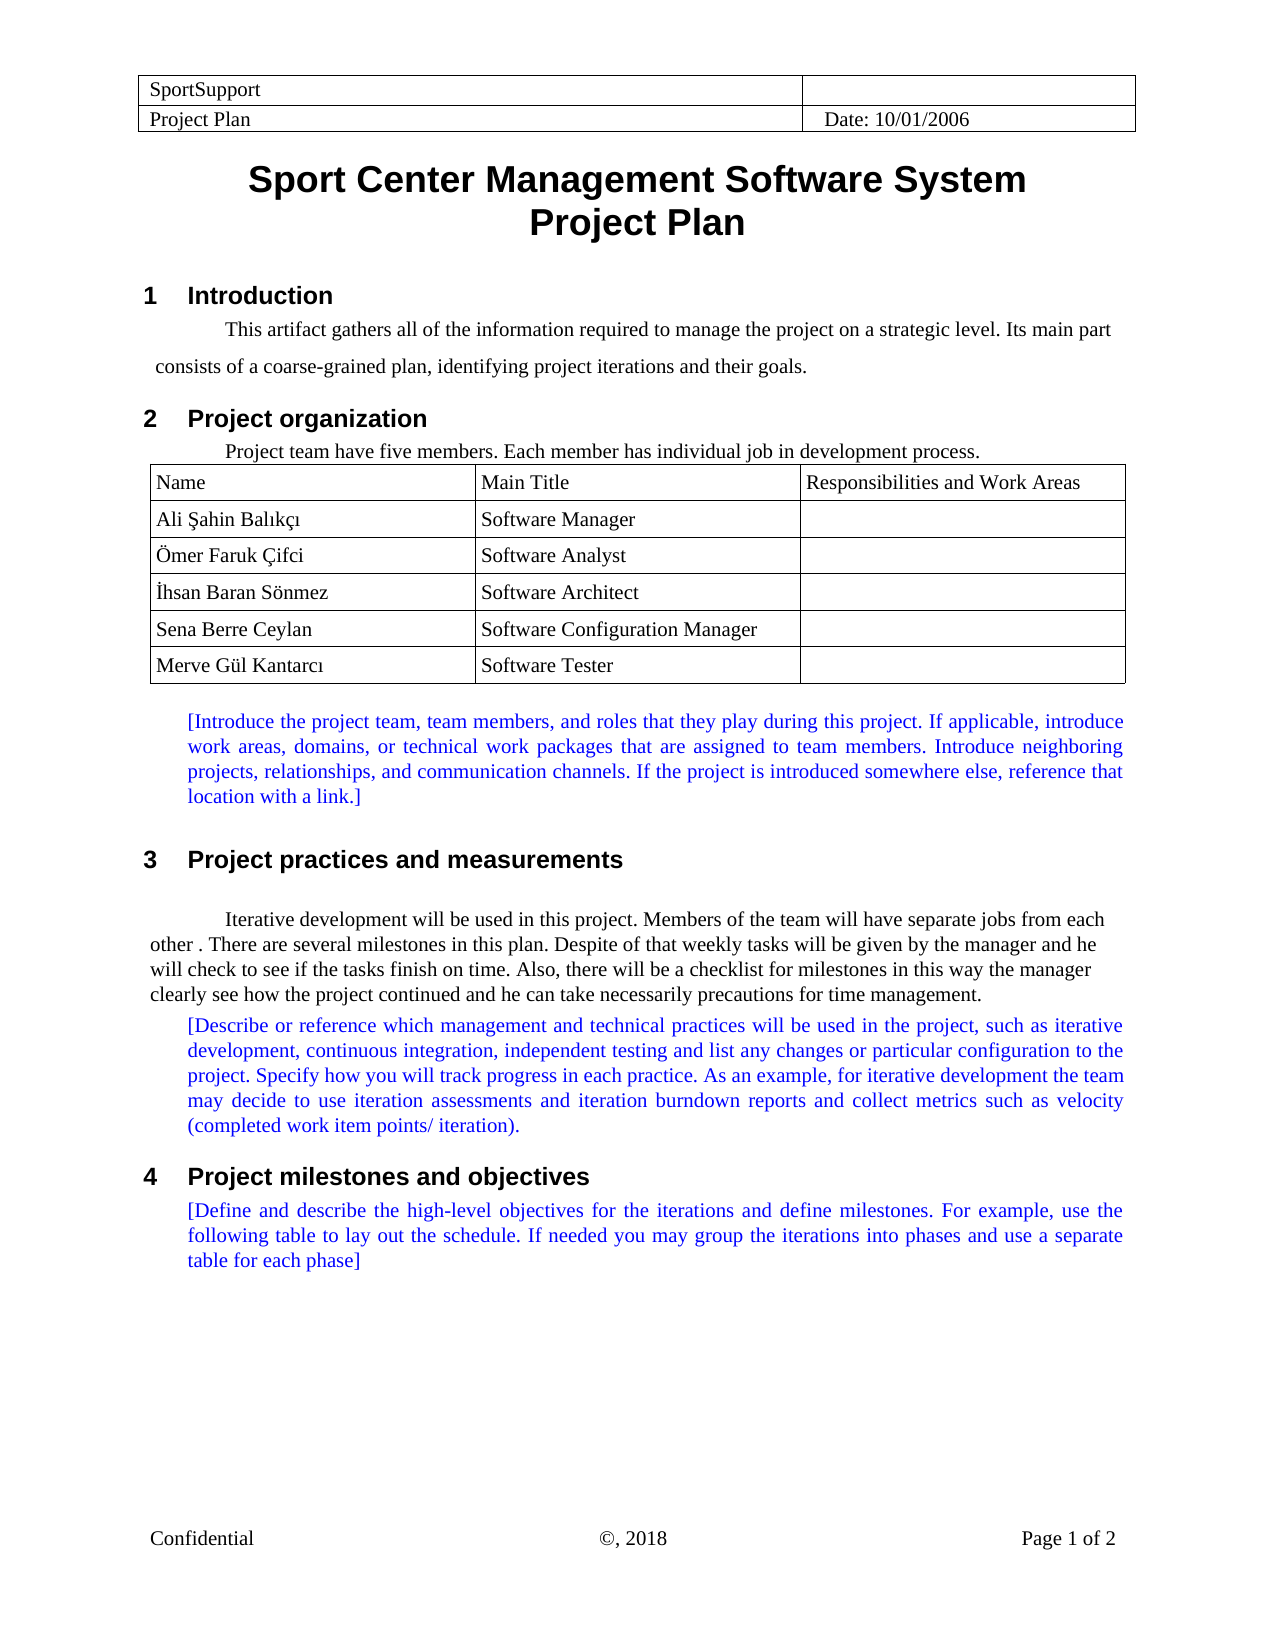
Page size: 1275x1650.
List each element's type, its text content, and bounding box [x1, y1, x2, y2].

table_cell [801, 647, 1125, 683]
text Project team have five members. Each member has individual job in development process. [150, 438, 1125, 463]
table_cell Sena Berre Ceylan [151, 611, 475, 646]
table_cell Merve Gül Kantarcı [151, 647, 475, 683]
text [Describe or reference which management and technical practices will be used in the project, such as iterative development, continuous integration, independent testing and list any changes or particular configuration to the project. Specify how you will track progress in each practice. As an example, for iterative development the team may decide to use iteration assessments and iteration burndown reports and collect metrics such as velocity (completed work item points/ iteration). [187, 1012, 1125, 1137]
table_cell Software Architect [476, 574, 800, 610]
table_cell [801, 501, 1125, 537]
table_cell Software Configuration Manager [476, 611, 800, 646]
title Project Plan [150, 200, 1125, 243]
subtitle Introduction [150, 281, 1125, 310]
title Sport Center Management Software System [150, 157, 1125, 200]
table_cell Software Analyst [476, 538, 800, 573]
table_cell [801, 538, 1125, 573]
subtitle Project organization [150, 403, 1125, 432]
table_cell [801, 611, 1125, 646]
table_cell Ali Şahin Balıkçı [151, 501, 475, 537]
table_header Name [151, 465, 475, 500]
table_cell Software Manager [476, 501, 800, 537]
table_cell Software Tester [476, 647, 800, 683]
text consists of a coarse-grained plan, identifying project iterations and their goals. [150, 353, 1125, 378]
subtitle Project milestones and objectives [150, 1162, 1125, 1191]
subtitle Project practices and measurements [150, 846, 1125, 874]
text Iterative development will be used in this project. Members of the team will have separate jobs from each other . There are several milestones in this plan. Despite of that weekly tasks will be given by the manager and he will check to see if the tasks finish on time. Also, there will be a checklist for milestones in this way the manager clearly see how the project continued and he can take necessarily precautions for time management. [150, 906, 1125, 1006]
table_header Main Title [476, 465, 800, 500]
text [Introduce the project team, team members, and roles that they play during this project. If applicable, introduce work areas, domains, or technical work packages that are assigned to team members. Introduce neighboring projects, relationships, and communication channels. If the project is introduced somewhere else, reference that location with a link.] [187, 708, 1125, 808]
table_header Responsibilities and Work Areas [801, 465, 1125, 500]
table_cell İhsan Baran Sönmez [151, 574, 475, 610]
text [Define and describe the high-level objectives for the iterations and define milestones. For example, use the following table to lay out the schedule. If needed you may group the iterations into phases and use a separate table for each phase] [187, 1197, 1125, 1272]
table_cell Ömer Faruk Çifci [151, 538, 475, 573]
table_cell [801, 574, 1125, 610]
text This artifact gathers all of the information required to manage the project on a strategic level. Its main part [225, 316, 1125, 341]
